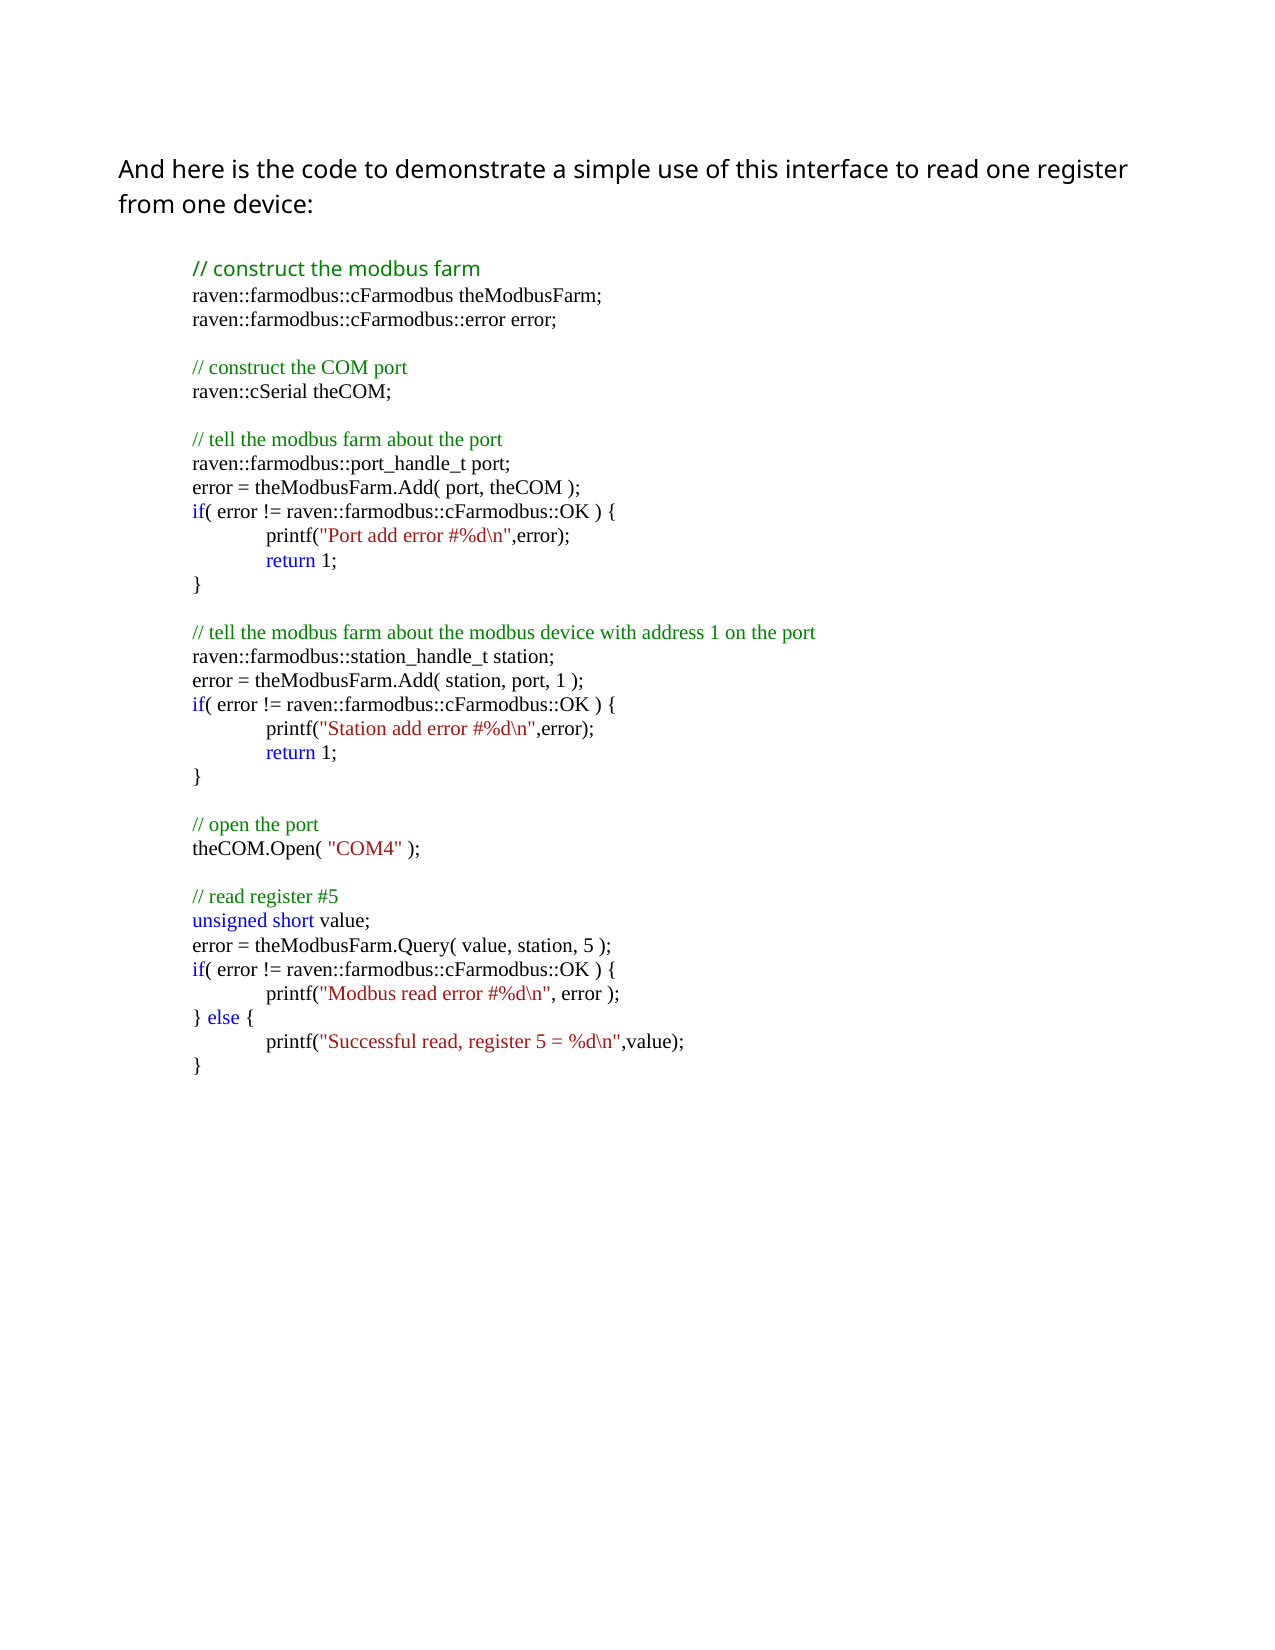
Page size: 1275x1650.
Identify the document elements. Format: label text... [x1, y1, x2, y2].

text // read register #5 [118, 884, 1157, 908]
text // construct the modbus farm [118, 254, 1157, 283]
text raven::cSerial theCOM; [118, 379, 1157, 403]
text And here is the code to demonstrate a simple use of this interface to read one register from one device: [118, 152, 1157, 220]
text if( error != raven::farmodbus::cFarmodbus::OK ) { [118, 957, 1157, 981]
text theCOM.Open( "COM4" ); [118, 836, 1157, 860]
text error = theModbusFarm.Query( value, station, 5 ); [118, 932, 1157, 957]
text } [118, 764, 1157, 788]
text printf("Port add error #%d\n",error); [118, 523, 1157, 547]
text // open the port [118, 812, 1157, 836]
text printf("Successful read, register 5 = %d\n",value); [118, 1029, 1157, 1053]
text if( error != raven::farmodbus::cFarmodbus::OK ) { [118, 692, 1157, 716]
text raven::farmodbus::cFarmodbus theModbusFarm; [118, 283, 1157, 307]
text unsigned short value; [118, 908, 1157, 932]
text if( error != raven::farmodbus::cFarmodbus::OK ) { [118, 499, 1157, 523]
text // construct the COM port [118, 355, 1157, 379]
text // tell the modbus farm about the port [118, 427, 1157, 451]
text raven::farmodbus::station_handle_t station; [118, 644, 1157, 668]
text printf("Modbus read error #%d\n", error ); [118, 981, 1157, 1005]
text } else { [118, 1005, 1157, 1029]
text error = theModbusFarm.Add( station, port, 1 ); [118, 668, 1157, 692]
text } [118, 572, 1157, 596]
text raven::farmodbus::port_handle_t port; [118, 451, 1157, 475]
text printf("Station add error #%d\n",error); [118, 716, 1157, 740]
text // tell the modbus farm about the modbus device with address 1 on the port [118, 620, 1157, 644]
text raven::farmodbus::cFarmodbus::error error; [118, 307, 1157, 331]
text return 1; [118, 740, 1157, 764]
text } [118, 1053, 1157, 1077]
text return 1; [118, 547, 1157, 572]
text error = theModbusFarm.Add( port, theCOM ); [118, 475, 1157, 499]
